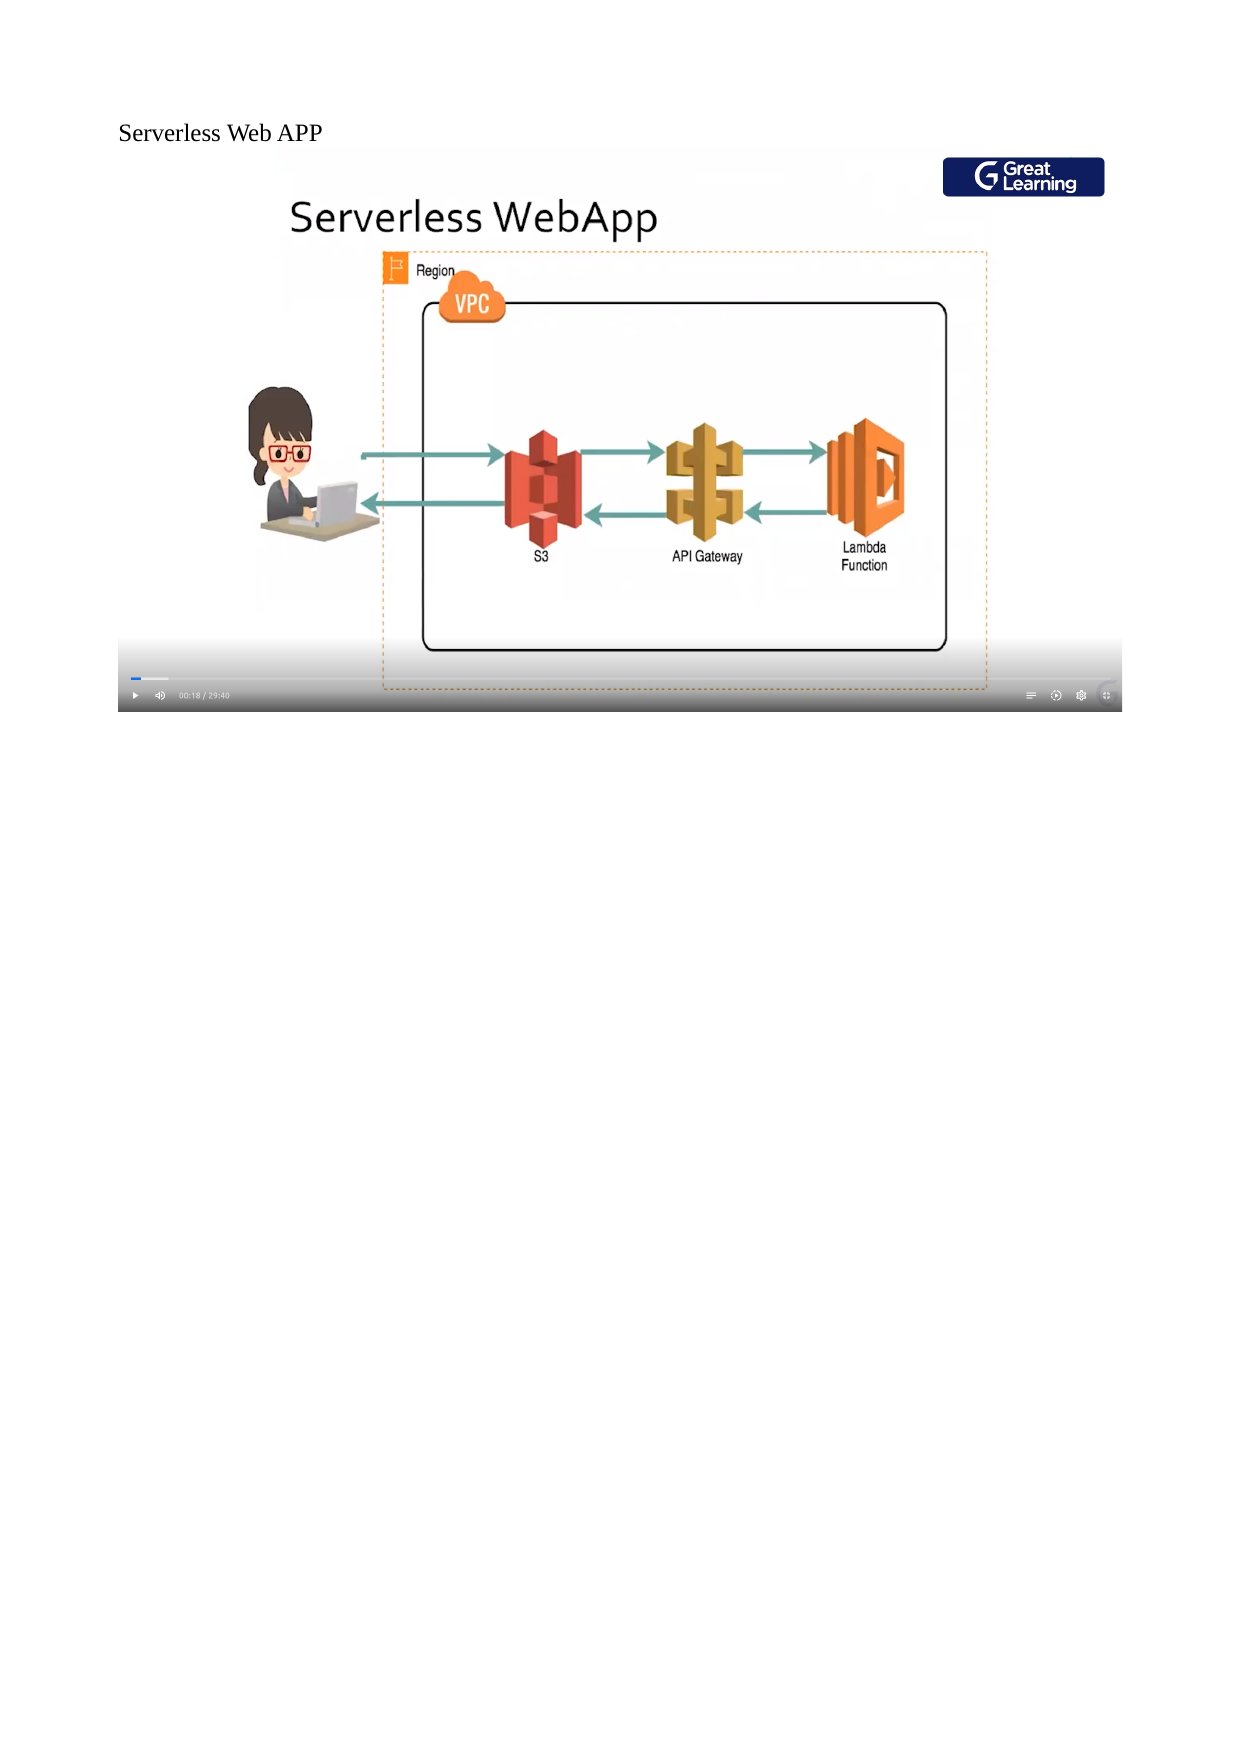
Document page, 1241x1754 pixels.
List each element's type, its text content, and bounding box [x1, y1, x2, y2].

text Serverless Web APP [118, 118, 1122, 146]
picture [118, 146, 1123, 712]
